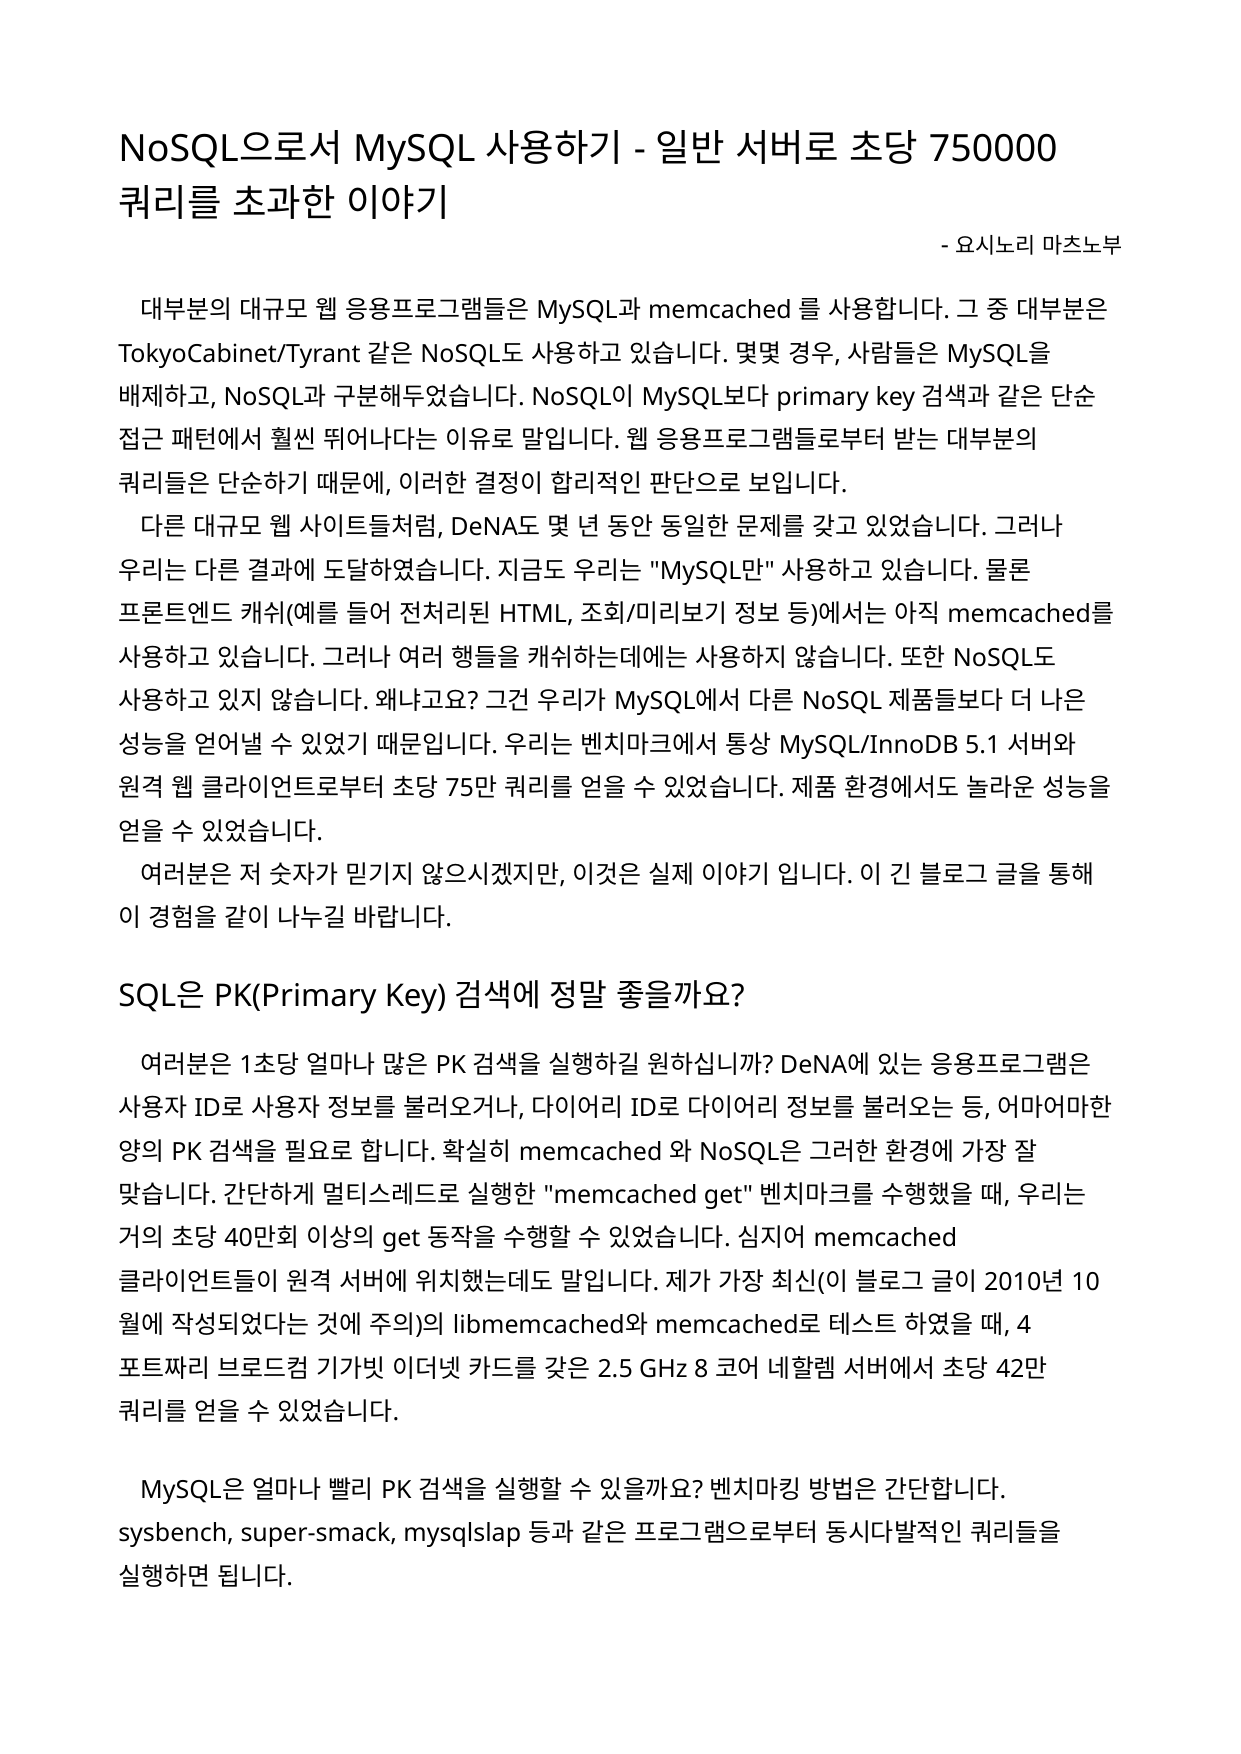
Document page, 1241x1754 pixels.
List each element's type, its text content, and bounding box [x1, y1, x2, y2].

text 대부분의 대규모 웹 응용프로그램들은 MySQL과 memcached 를 사용합니다. 그 중 대부분은 TokyoCabinet/Tyrant 같은 NoSQL도 사용하고 있습니다. 몇몇 경우, 사람들은 MySQL을 배제하고, NoSQL과 구분해두었습니다. NoSQL이 MySQL보다 primary key 검색과 같은 단순 접근 패턴에서 훨씬 뛰어나다는 이유로 말입니다. 웹 응용프로그램들로부터 받는 대부분의 쿼리들은 단순하기 때문에, 이러한 결정이 합리적인 판단으로 보입니다. [118, 290, 1122, 500]
text NoSQL으로서 MySQL 사용하기 - 일반 서버로 초당 750000 쿼리를 초과한 이야기 [118, 118, 1122, 227]
text - 요시노리 마츠노부 [118, 227, 1122, 261]
text SQL은 PK(Primary Key) 검색에 정말 좋을까요? [118, 970, 1122, 1015]
text 다른 대규모 웹 사이트들처럼, DeNA도 몇 년 동안 동일한 문제를 갖고 있었습니다. 그러나 우리는 다른 결과에 도달하였습니다. 지금도 우리는 "MySQL만" 사용하고 있습니다. 물론 프론트엔드 캐쉬(예를 들어 전처리된 HTML, 조회/미리보기 정보 등)에서는 아직 memcached를 사용하고 있습니다. 그러나 여러 행들을 캐쉬하는데에는 사용하지 않습니다. 또한 NoSQL도 사용하고 있지 않습니다. 왜냐고요? 그건 우리가 MySQL에서 다른 NoSQL 제품들보다 더 나은 성능을 얻어낼 수 있었기 때문입니다. 우리는 벤치마크에서 통상 MySQL/InnoDB 5.1 서버와 원격 웹 클라이언트로부터 초당 75만 쿼리를 얻을 수 있었습니다. 제품 환경에서도 놀라운 성능을 얻을 수 있었습니다. [118, 507, 1122, 847]
text 여러분은 1초당 얼마나 많은 PK 검색을 실행하길 원하십니까? DeNA에 있는 응용프로그램은 사용자 ID로 사용자 정보를 불러오거나, 다이어리 ID로 다이어리 정보를 불러오는 등, 어마어마한 양의 PK 검색을 필요로 합니다. 확실히 memcached 와 NoSQL은 그러한 환경에 가장 잘 맞습니다. 간단하게 멀티스레드로 실행한 "memcached get" 벤치마크를 수행했을 때, 우리는 거의 초당 40만회 이상의 get 동작을 수행할 수 있었습니다. 심지어 memcached 클라이언트들이 원격 서버에 위치했는데도 말입니다. 제가 가장 최신(이 블로그 글이 2010년 10월에 작성되었다는 것에 주의)의 libmemcached와 memcached로 테스트 하였을 때, 4 포트짜리 브로드컴 기가빗 이더넷 카드를 갖은 2.5 GHz 8 코어 네할렘 서버에서 초당 42만 쿼리를 얻을 수 있었습니다. [118, 1044, 1122, 1428]
text 여러분은 저 숫자가 믿기지 않으시겠지만, 이것은 실제 이야기 입니다. 이 긴 블로그 글을 통해 이 경험을 같이 나누길 바랍니다. [118, 854, 1122, 934]
text MySQL은 얼마나 빨리 PK 검색을 실행할 수 있을까요? 벤치마킹 방법은 간단합니다. sysbench, super-smack, mysqlslap 등과 같은 프로그램으로부터 동시다발적인 쿼리들을 실행하면 됩니다. [118, 1469, 1122, 1592]
